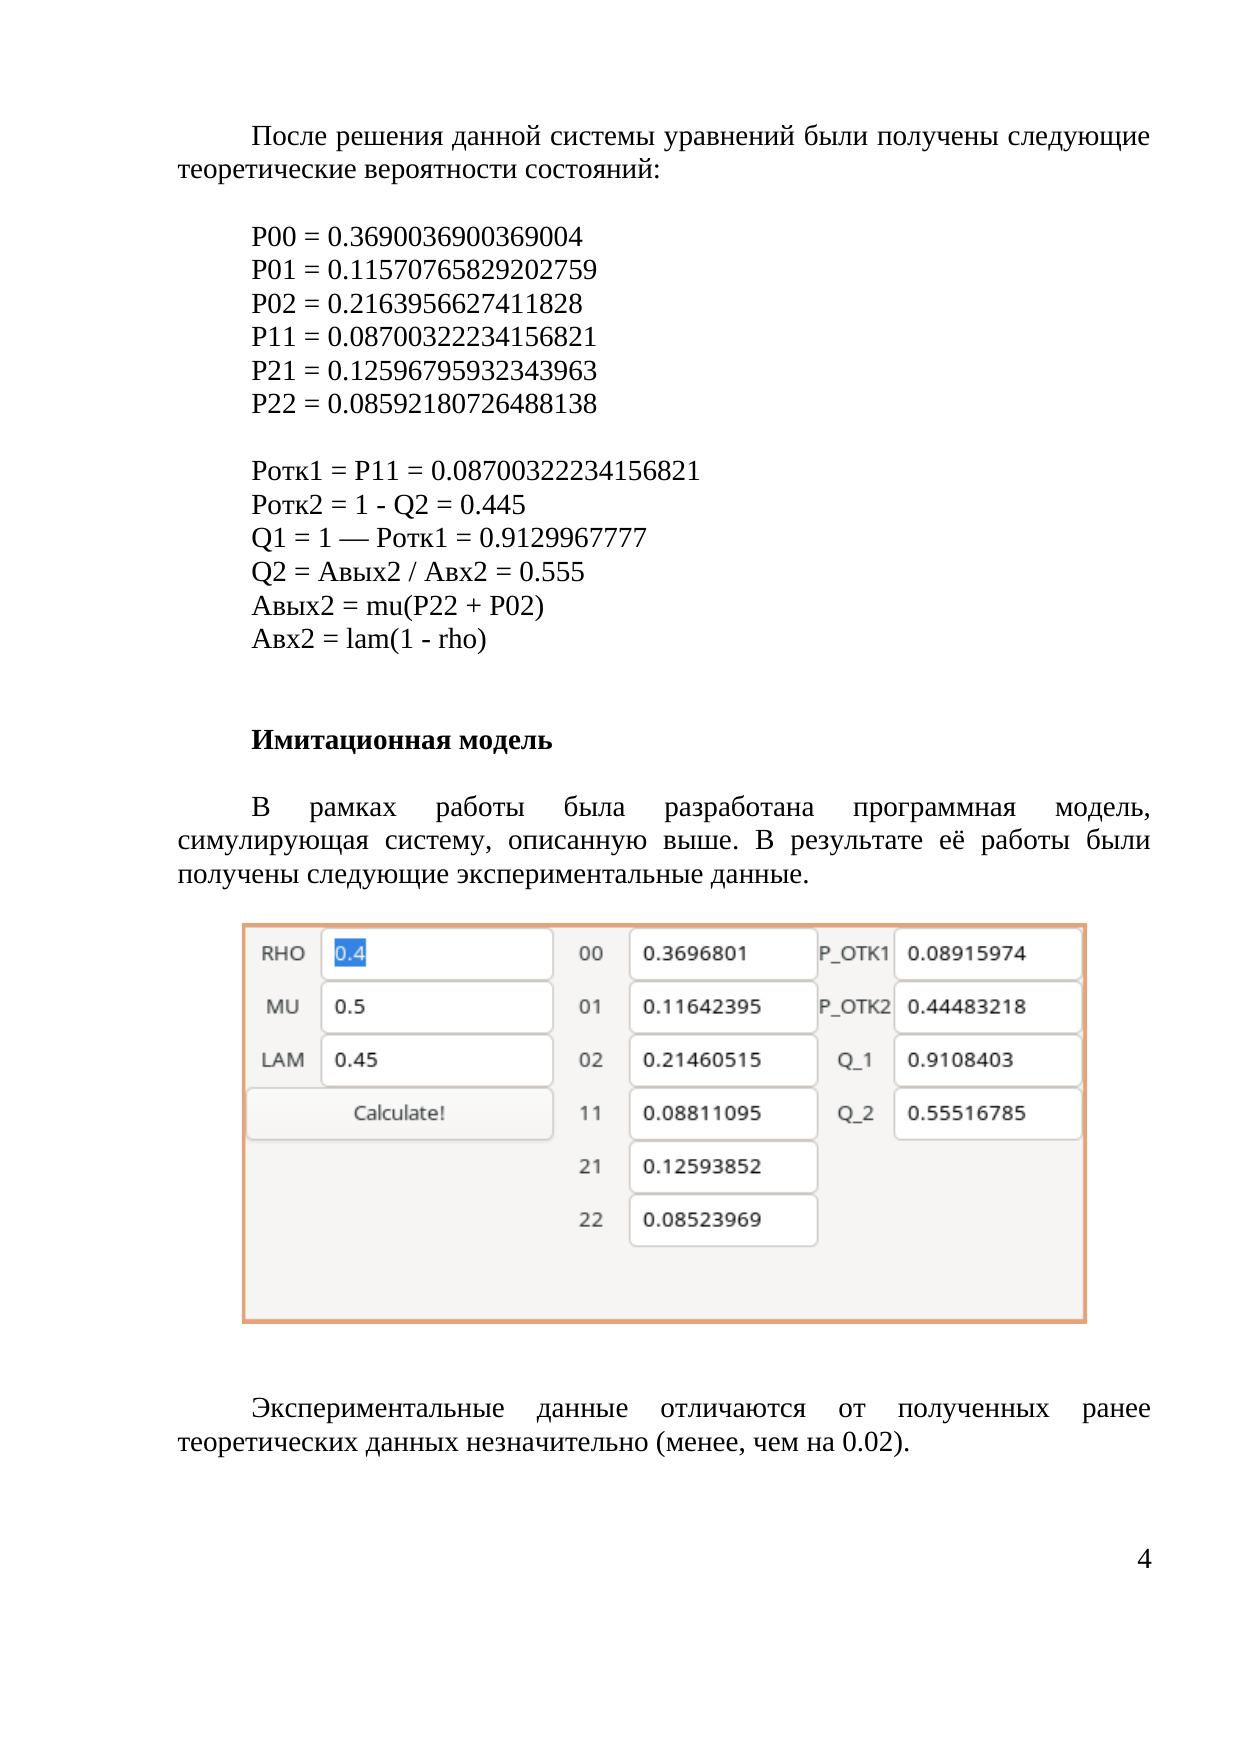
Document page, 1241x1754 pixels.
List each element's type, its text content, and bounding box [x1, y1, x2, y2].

picture [241, 923, 1088, 1324]
text P11 = 0.08700322234156821 [177, 319, 1152, 353]
text P01 = 0.11570765829202759 [177, 252, 1152, 286]
text Q2 = Aвых2 / Авх2 = 0.555 [177, 554, 1152, 588]
text P21 = 0.12596795932343963 [177, 353, 1152, 386]
text P00 = 0.3690036900369004 [177, 219, 1152, 252]
text Q1 = 1 — Pотк1 = 0.9129967777 [177, 521, 1152, 554]
text Экспериментальные данные отличаются от полученных ранее теоретических данных незначительно (менее, чем на 0.02). [177, 1390, 1152, 1457]
text Poтк2 = 1 - Q2 = 0.445 [177, 487, 1152, 521]
text P02 = 0.2163956627411828 [177, 286, 1152, 319]
text Pотк1 = P11 = 0.08700322234156821 [177, 453, 1152, 487]
text Авых2 = mu(P22 + P02) [177, 588, 1152, 621]
text В рамках работы была разработана программная модель, симулирующая систему, описанную выше. В результате её работы были получены следующие экспериментальные данные. [177, 789, 1152, 889]
text P22 = 0.08592180726488138 [177, 386, 1152, 420]
text Имитационная модель [251, 722, 1152, 755]
text Aвх2 = lam(1 - rho) [177, 621, 1152, 655]
text После решения данной системы уравнений были получены следующие теоретические вероятности состояний: [177, 118, 1152, 185]
